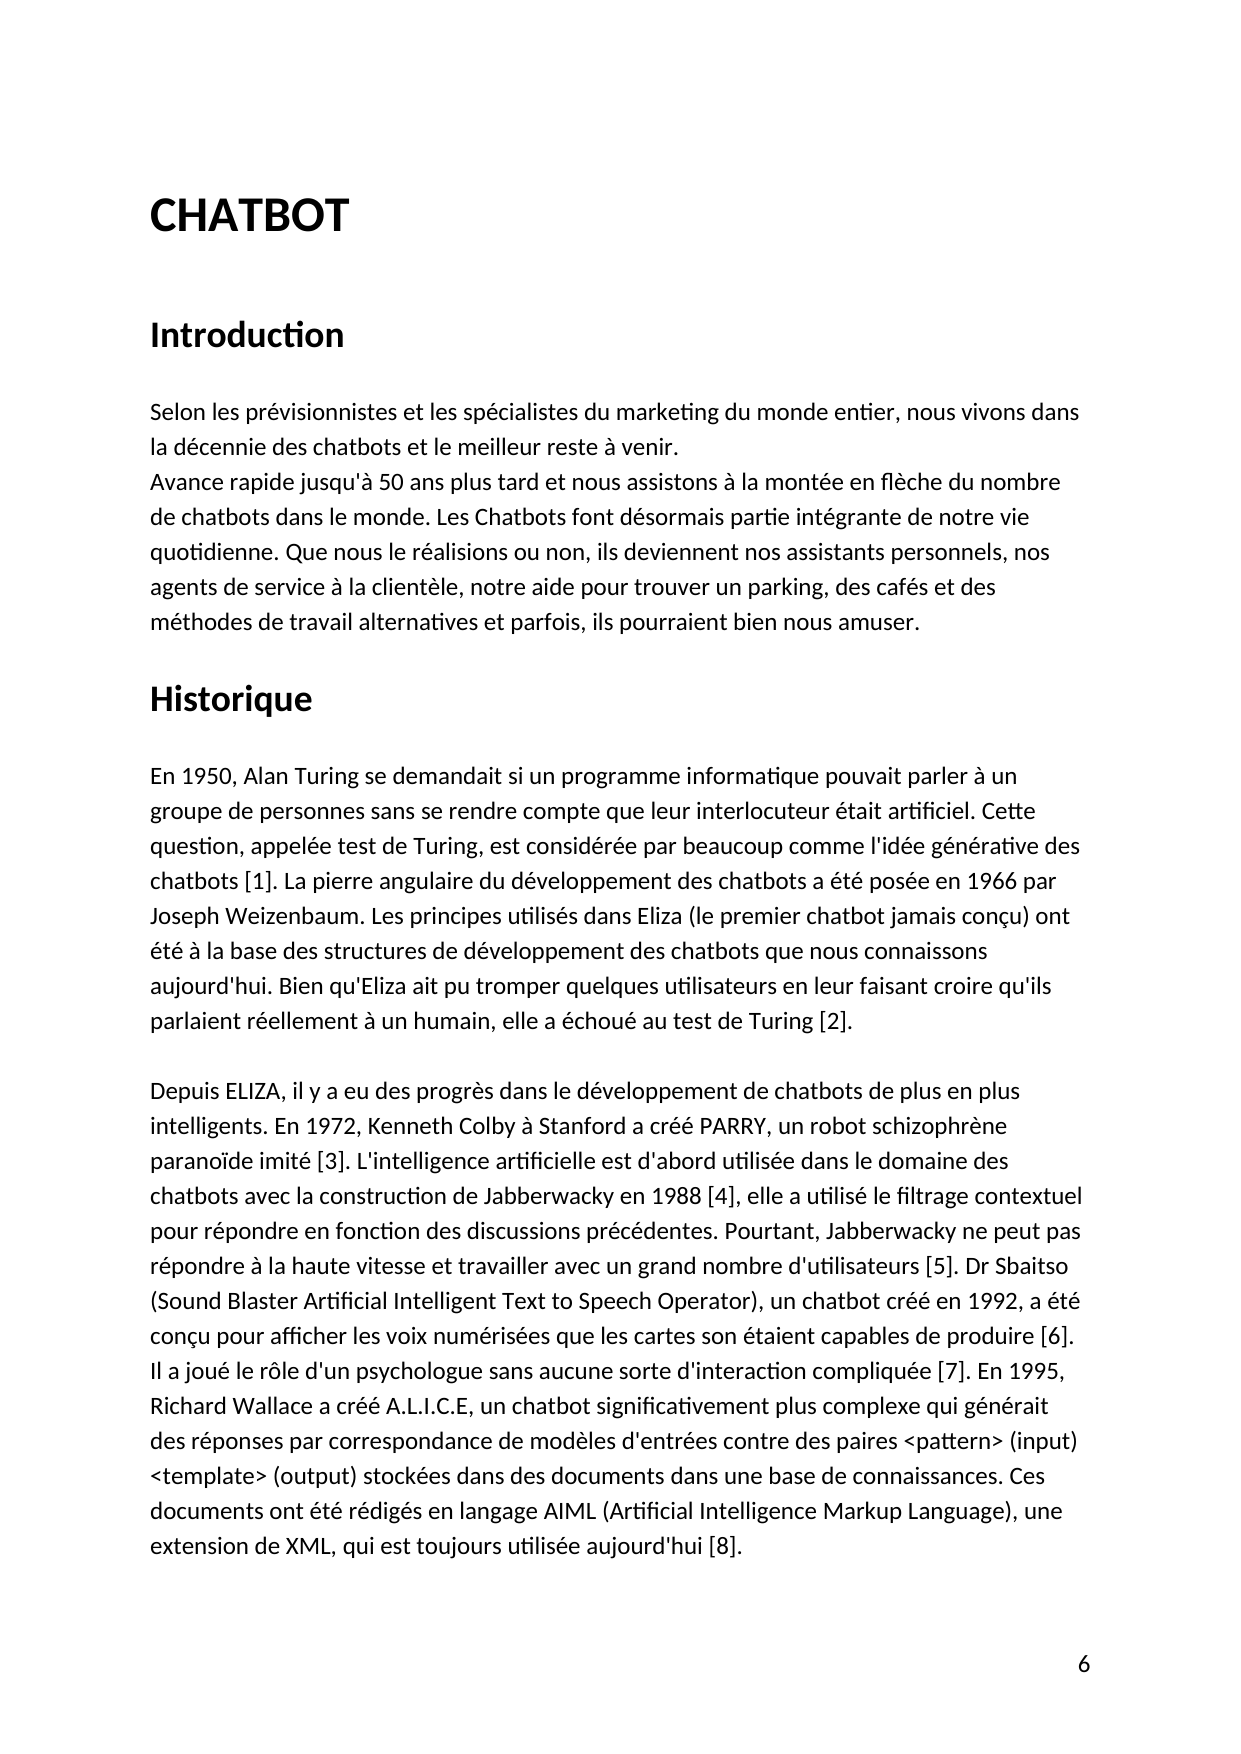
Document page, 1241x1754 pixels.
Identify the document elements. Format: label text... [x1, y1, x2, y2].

text Depuis ELIZA, il y a eu des progrès dans le développement de chatbots de plus en plus intelligents. En 1972, Kenneth Colby à Stanford a créé PARRY, un robot schizophrène paranoïde imité [3]. L'intelligence artificielle est d'abord utilisée dans le domaine des chatbots avec la construction de Jabberwacky en 1988 [4], elle a utilisé le filtrage contextuel pour répondre en fonction des discussions précédentes. Pourtant, Jabberwacky ne peut pas répondre à la haute vitesse et travailler avec un grand nombre d'utilisateurs [5]. Dr Sbaitso (Sound Blaster Artificial Intelligent Text to Speech Operator), un chatbot créé en 1992, a été conçu pour afficher les voix numérisées que les cartes son étaient capables de produire [6]. Il a joué le rôle d'un psychologue sans aucune sorte d'interaction compliquée [7]. En 1995, Richard Wallace a créé A.L.I.C.E, un chatbot significativement plus complexe qui générait des réponses par correspondance de modèles d'entrées contre des paires <pattern> (input) <template> (output) stockées dans des documents dans une base de connaissances. Ces documents ont été rédigés en langage AIML (Artificial Intelligence Markup Language), une extension de XML, qui est toujours utilisée aujourd'hui [8]. [150, 1075, 1090, 1561]
text En 1950, Alan Turing se demandait si un programme informatique pouvait parler à un groupe de personnes sans se rendre compte que leur interlocuteur était artificiel. Cette question, appelée test de Turing, est considérée par beaucoup comme l'idée générative des chatbots [1]. La pierre angulaire du développement des chatbots a été posée en 1966 par Joseph Weizenbaum. Les principes utilisés dans Eliza (le premier chatbot jamais conçu) ont été à la base des structures de développement des chatbots que nous connaissons aujourd'hui. Bien qu'Eliza ait pu tromper quelques utilisateurs en leur faisant croire qu'ils parlaient réellement à un humain, elle a échoué au test de Turing [2]. [150, 760, 1090, 1036]
text Selon les prévisionnistes et les spécialistes du marketing du monde entier, nous vivons dans la décennie des chatbots et le meilleur reste à venir. [150, 396, 1090, 462]
subtitle Introduction [150, 311, 1090, 357]
text Avance rapide jusqu'à 50 ans plus tard et nous assistons à la montée en flèche du nombre de chatbots dans le monde. Les Chatbots font désormais partie intégrante de notre vie quotidienne. Que nous le réalisions ou non, ils deviennent nos assistants personnels, nos agents de service à la clientèle, notre aide pour trouver un parking, des cafés et des méthodes de travail alternatives et parfois, ils pourraient bien nous amuser. [150, 466, 1090, 637]
subtitle Historique [150, 675, 1090, 721]
subtitle CHATBOT [150, 183, 1090, 244]
